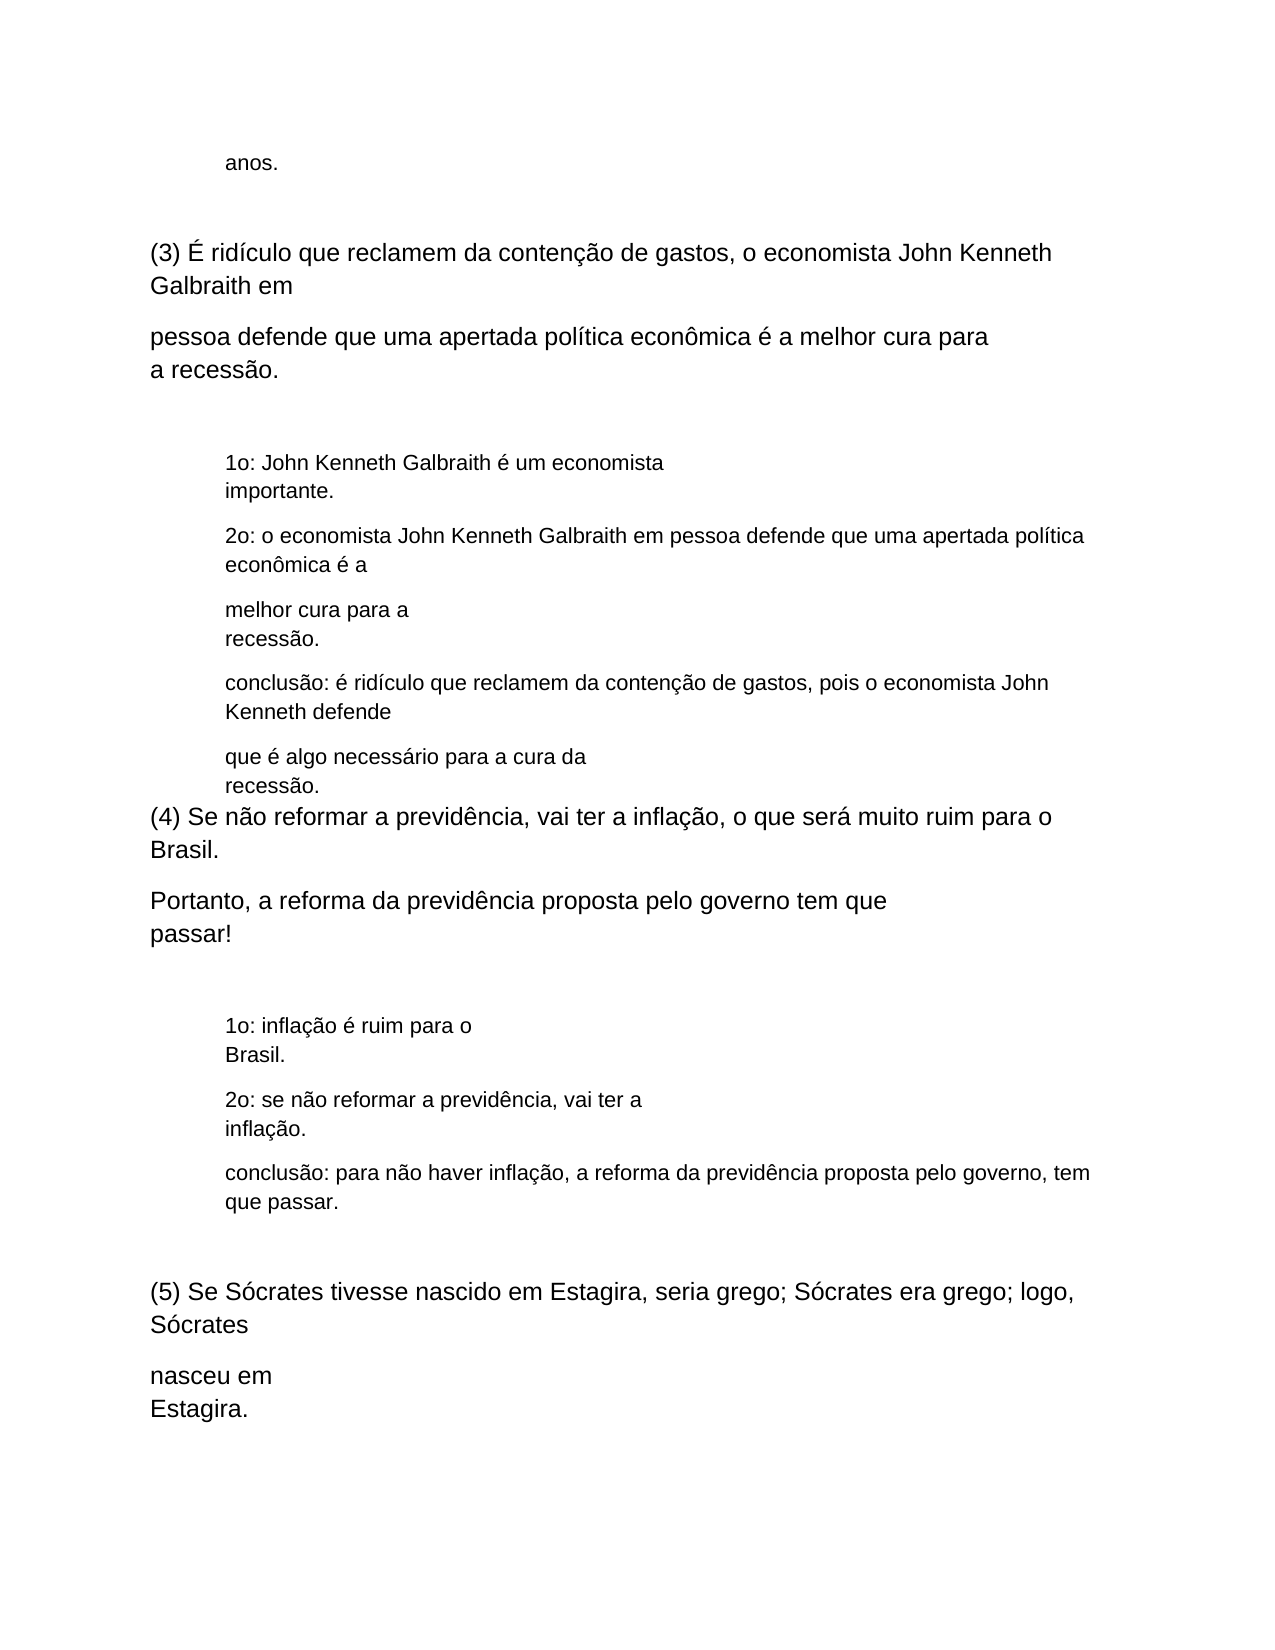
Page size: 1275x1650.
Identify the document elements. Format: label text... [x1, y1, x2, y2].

text 2o: o economista John Kenneth Galbraith em pessoa defende que uma apertada política econômica é a [225, 523, 1125, 577]
text (3) É ridículo que reclamem da contenção de gastos, o economista John Kenneth Galbraith em [150, 238, 1125, 300]
text conclusão: é ridículo que reclamem da contenção de gastos, pois o economista John Kenneth defende [225, 670, 1125, 724]
text 2o: se não reformar a previdência, vai ter a inflação. [225, 1086, 677, 1141]
text que é algo necessário para a cura da recessão. [225, 744, 624, 798]
text (4) Se não reformar a previdência, vai ter a inflação, o que será muito ruim para o Brasil. [150, 802, 1124, 863]
text 1o: inflação é ruim para o Brasil. [225, 1013, 509, 1067]
text Portanto, a reforma da previdência proposta pelo governo tem que passar! [150, 886, 889, 947]
text conclusão: para não haver inflação, a reforma da previdência proposta pelo governo, tem que passar. [225, 1160, 1106, 1214]
text 1o: John Kenneth Galbraith é um economista importante. [225, 449, 723, 503]
text nasceu em Estagira. [150, 1361, 349, 1422]
text (5) Se Sócrates tivesse nascido em Estagira, seria grego; Sócrates era grego; logo, Sócrates [150, 1277, 1124, 1338]
text anos. [225, 150, 529, 175]
text melhor cura para a recessão. [225, 597, 474, 651]
text pessoa defende que uma apertada política econômica é a melhor cura para a recessão. [150, 322, 1005, 384]
